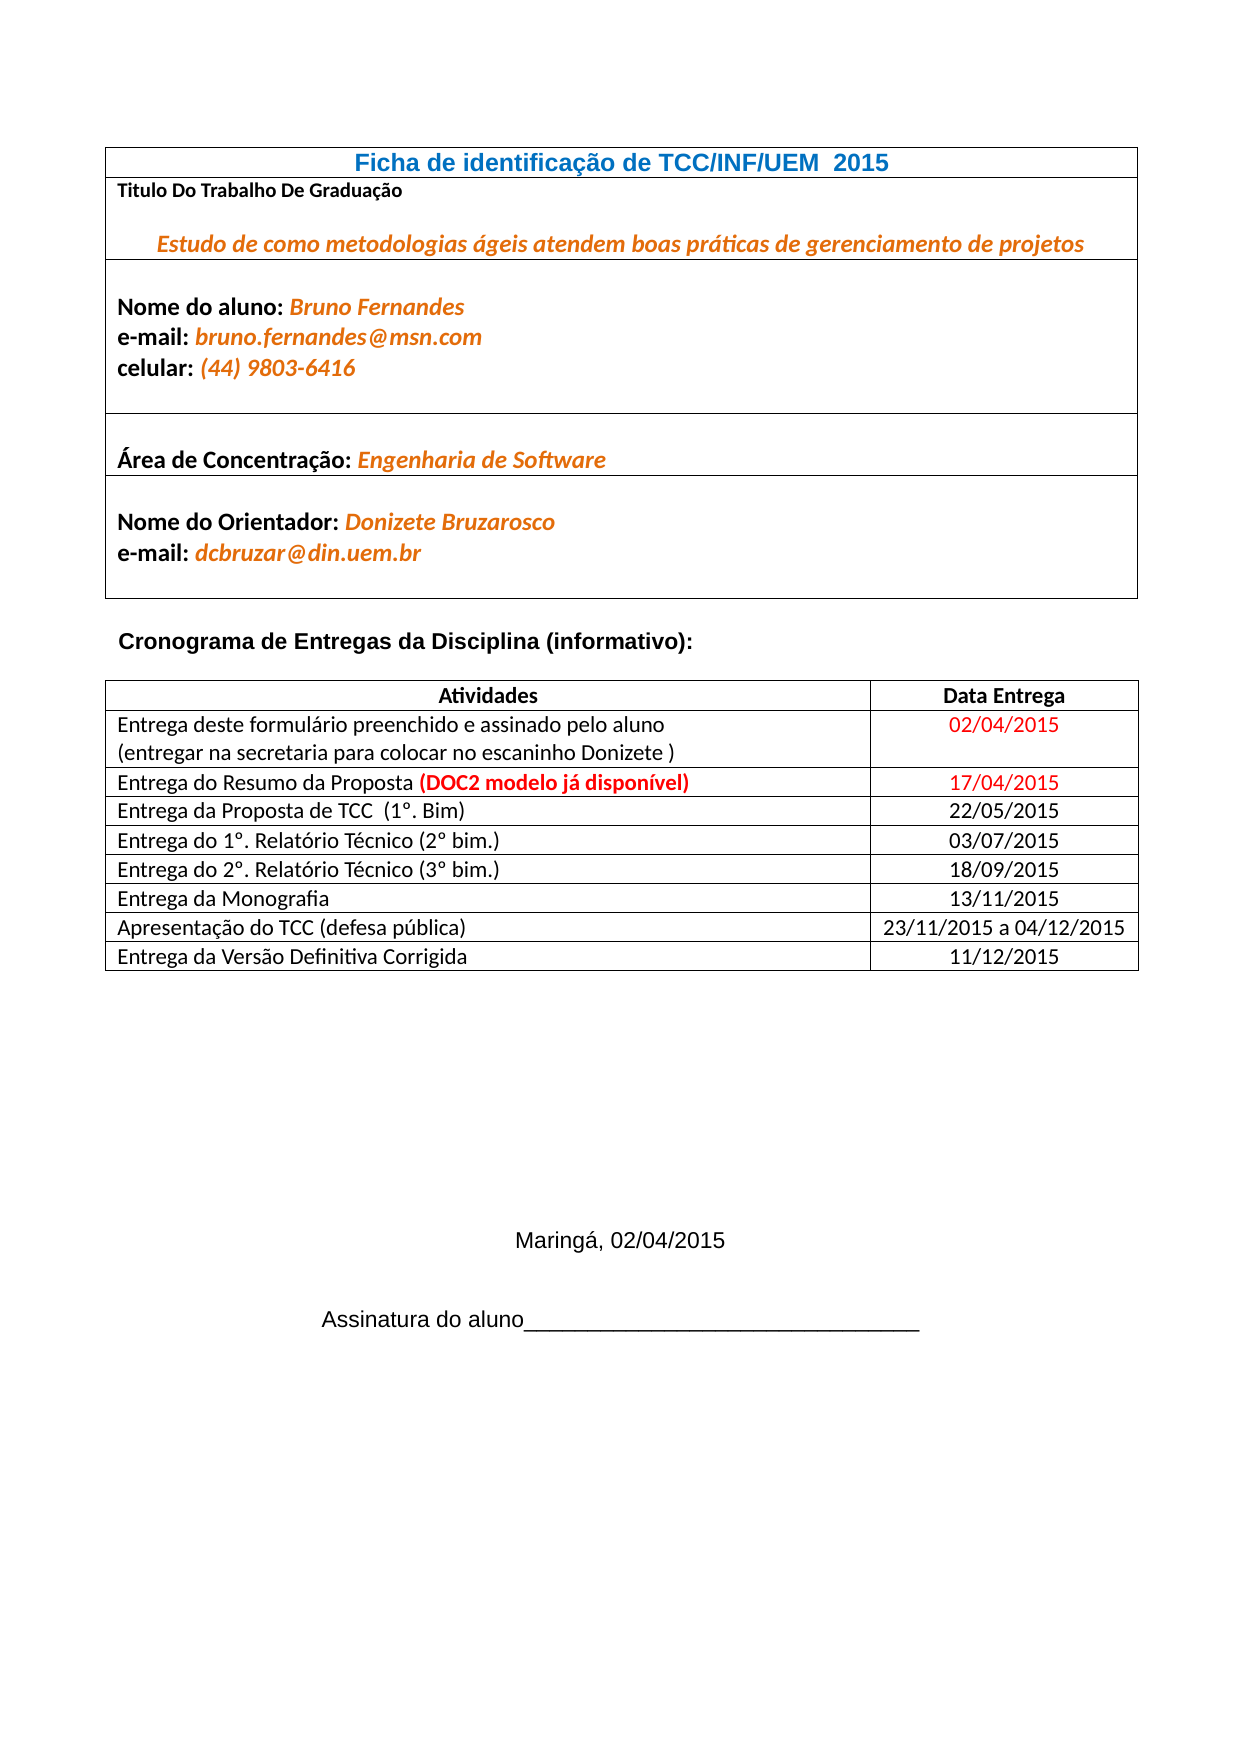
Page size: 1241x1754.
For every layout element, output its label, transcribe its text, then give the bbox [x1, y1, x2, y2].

text Maringá, 02/04/2015 [118, 1227, 1122, 1254]
table_header Atividades [106, 681, 870, 709]
table_cell Titulo Do Trabalho De Graduação Estudo de como metodologias ágeis atendem boas práticas de gerenciamento de projetos [106, 178, 1137, 259]
table_cell 11/12/2015 [871, 942, 1138, 970]
table_cell Área de Concentração: Engenharia de Software [106, 414, 1137, 475]
table_cell Entrega da Proposta de TCC (1º. Bim) [106, 797, 870, 825]
table_cell 18/09/2015 [871, 855, 1138, 883]
table_cell Entrega deste formulário preenchido e assinado pelo aluno (entregar na secretaria para colocar no escaninho Donizete ) [106, 711, 870, 767]
text Cronograma de Entregas da Disciplina (informativo): [118, 628, 1122, 654]
table_cell 17/04/2015 [871, 768, 1138, 796]
table_cell Nome do aluno: Bruno Fernandes e-mail: bruno.fernandes@msn.com celular: (44) 9803-6416 [106, 260, 1137, 413]
table_header Ficha de identificação de TCC/INF/UEM 2015 [106, 148, 1137, 177]
table_cell 13/11/2015 [871, 884, 1138, 912]
table_cell Nome do Orientador: Donizete Bruzarosco e-mail: dcbruzar@din.uem.br [106, 476, 1137, 598]
table_cell Entrega do Resumo da Proposta (DOC2 modelo já disponível) [106, 768, 870, 796]
table_cell 02/04/2015 [871, 711, 1138, 767]
table_cell Entrega da Versão Definitiva Corrigida [106, 942, 870, 970]
text Assinatura do aluno_______________________________ [118, 1306, 1122, 1333]
table_cell Apresentação do TCC (defesa pública) [106, 913, 870, 941]
table_cell Entrega da Monografia [106, 884, 870, 912]
table_header Data Entrega [871, 681, 1138, 709]
table_cell Entrega do 1º. Relatório Técnico (2º bim.) [106, 826, 870, 854]
table_cell 22/05/2015 [871, 797, 1138, 825]
table_cell 03/07/2015 [871, 826, 1138, 854]
table_cell 23/11/2015 a 04/12/2015 [871, 913, 1138, 941]
table_cell Entrega do 2º. Relatório Técnico (3º bim.) [106, 855, 870, 883]
